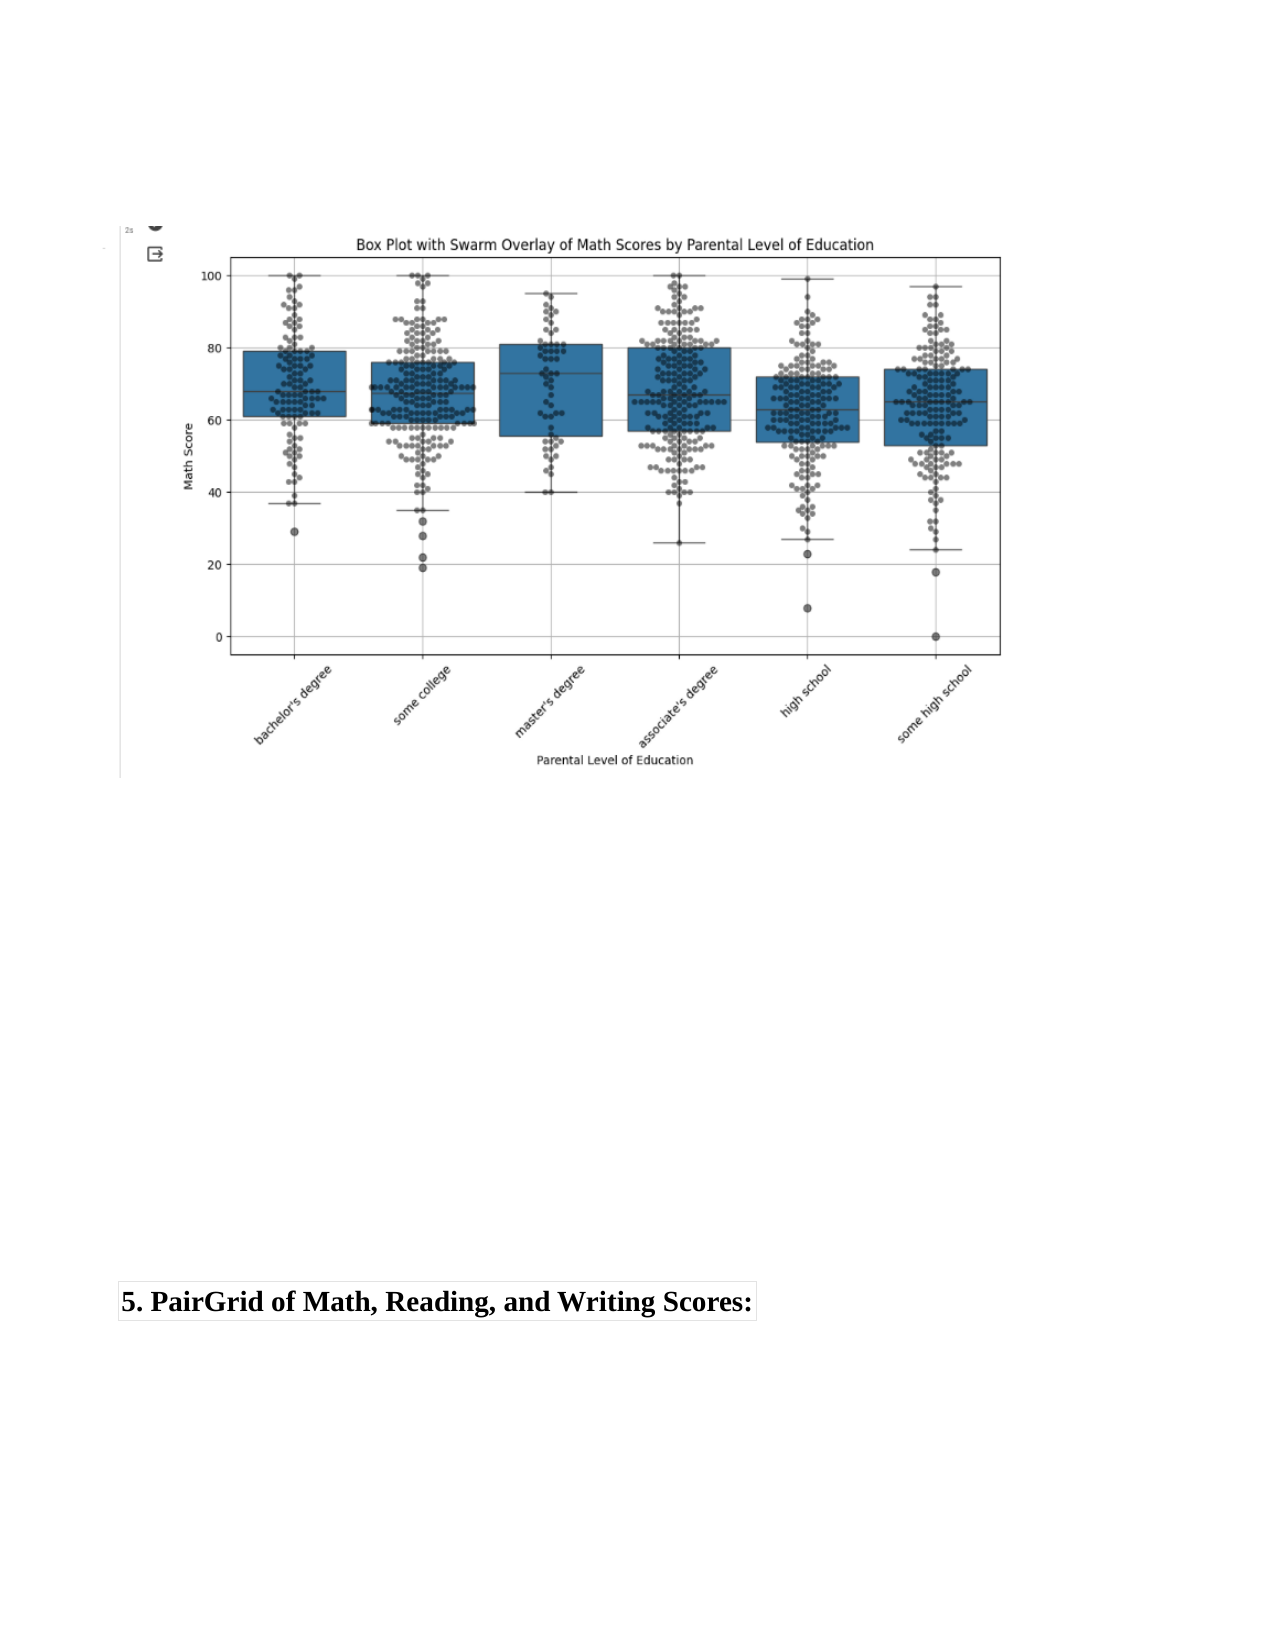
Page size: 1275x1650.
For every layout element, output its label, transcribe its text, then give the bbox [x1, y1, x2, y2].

subtitle [757, 1281, 1157, 1321]
subtitle 5. PairGrid of Math, Reading, and Writing Scores: [119, 1282, 756, 1320]
picture [102, 226, 1142, 778]
